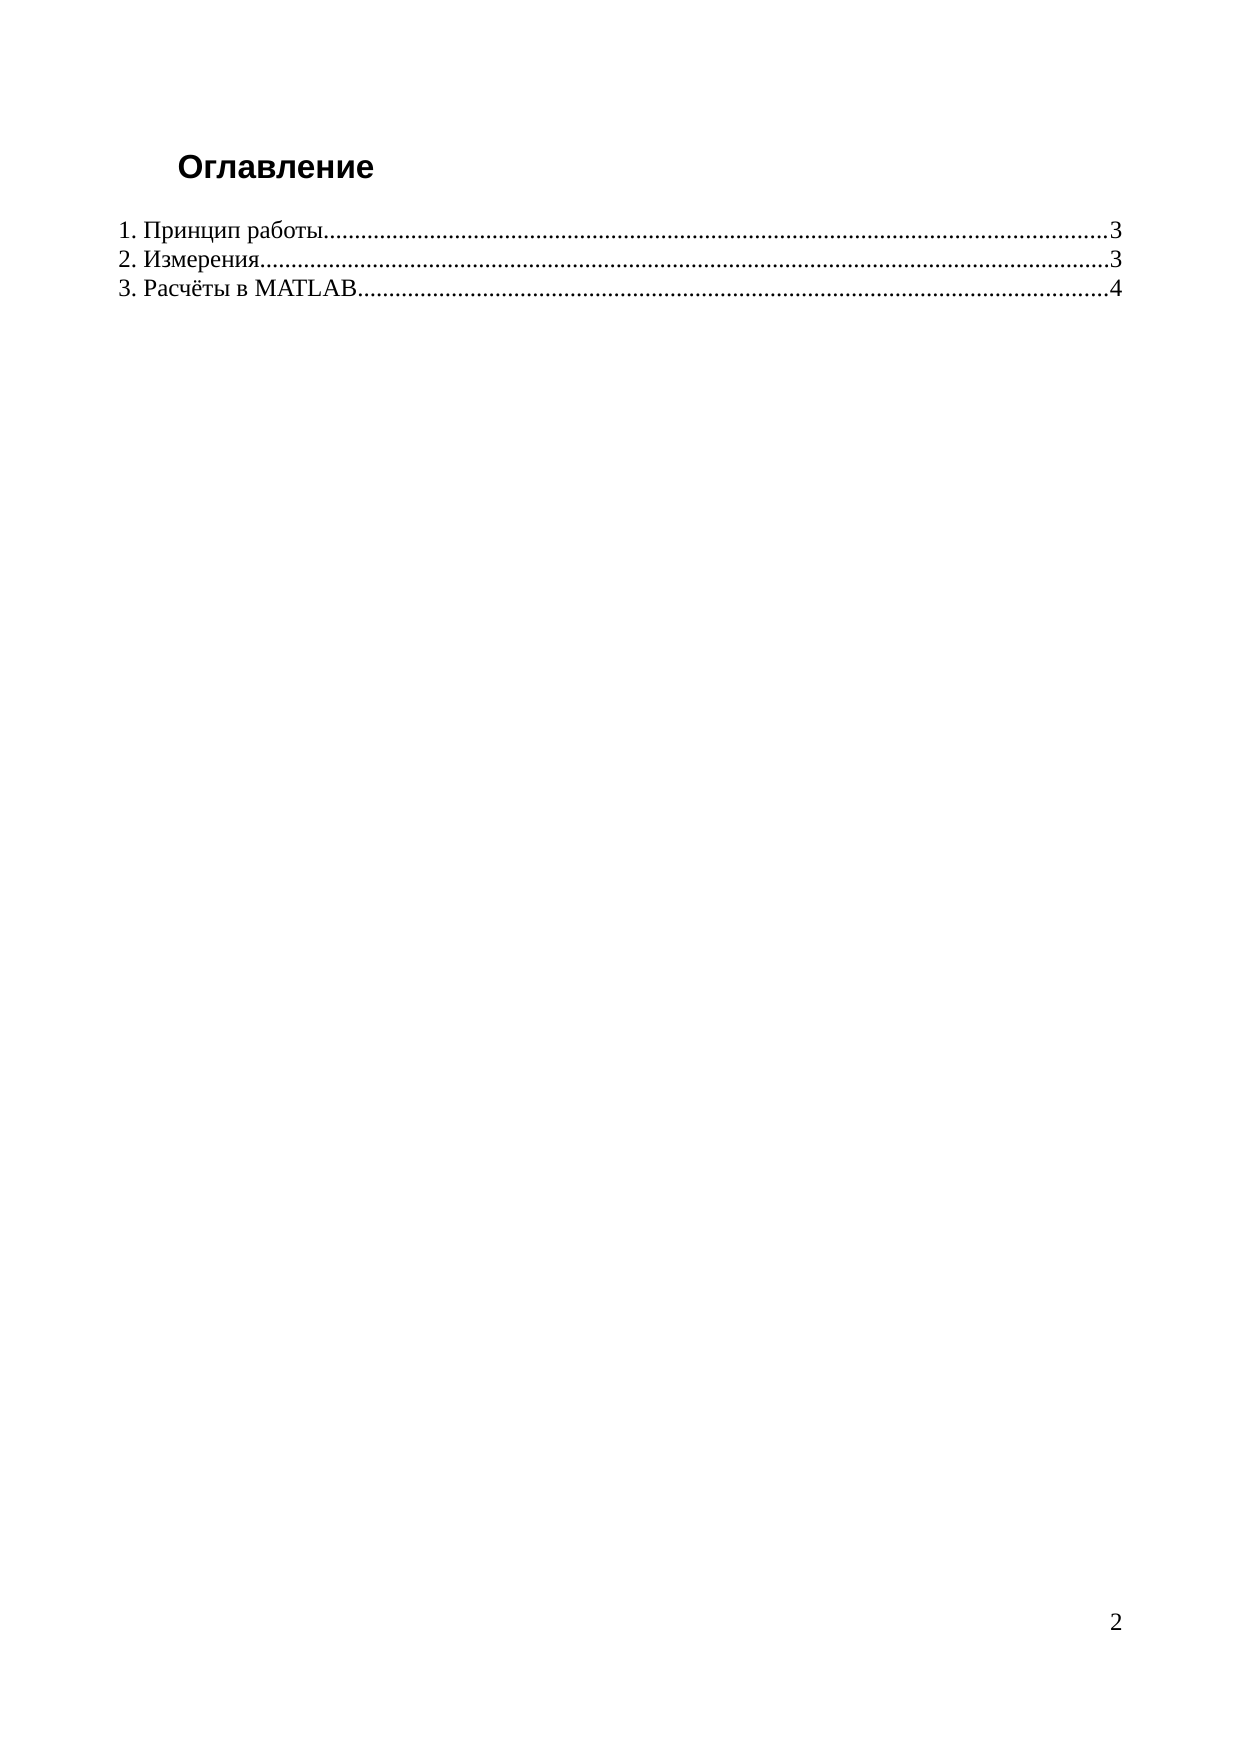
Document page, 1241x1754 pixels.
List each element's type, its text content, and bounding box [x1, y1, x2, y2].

text 1. Принцип работы 3 [118, 216, 1122, 244]
text 2. Измерения 3 [118, 244, 1122, 273]
text 3. Расчёты в MATLAB 4 [118, 273, 1122, 302]
subtitle Оглавление [118, 148, 1122, 186]
